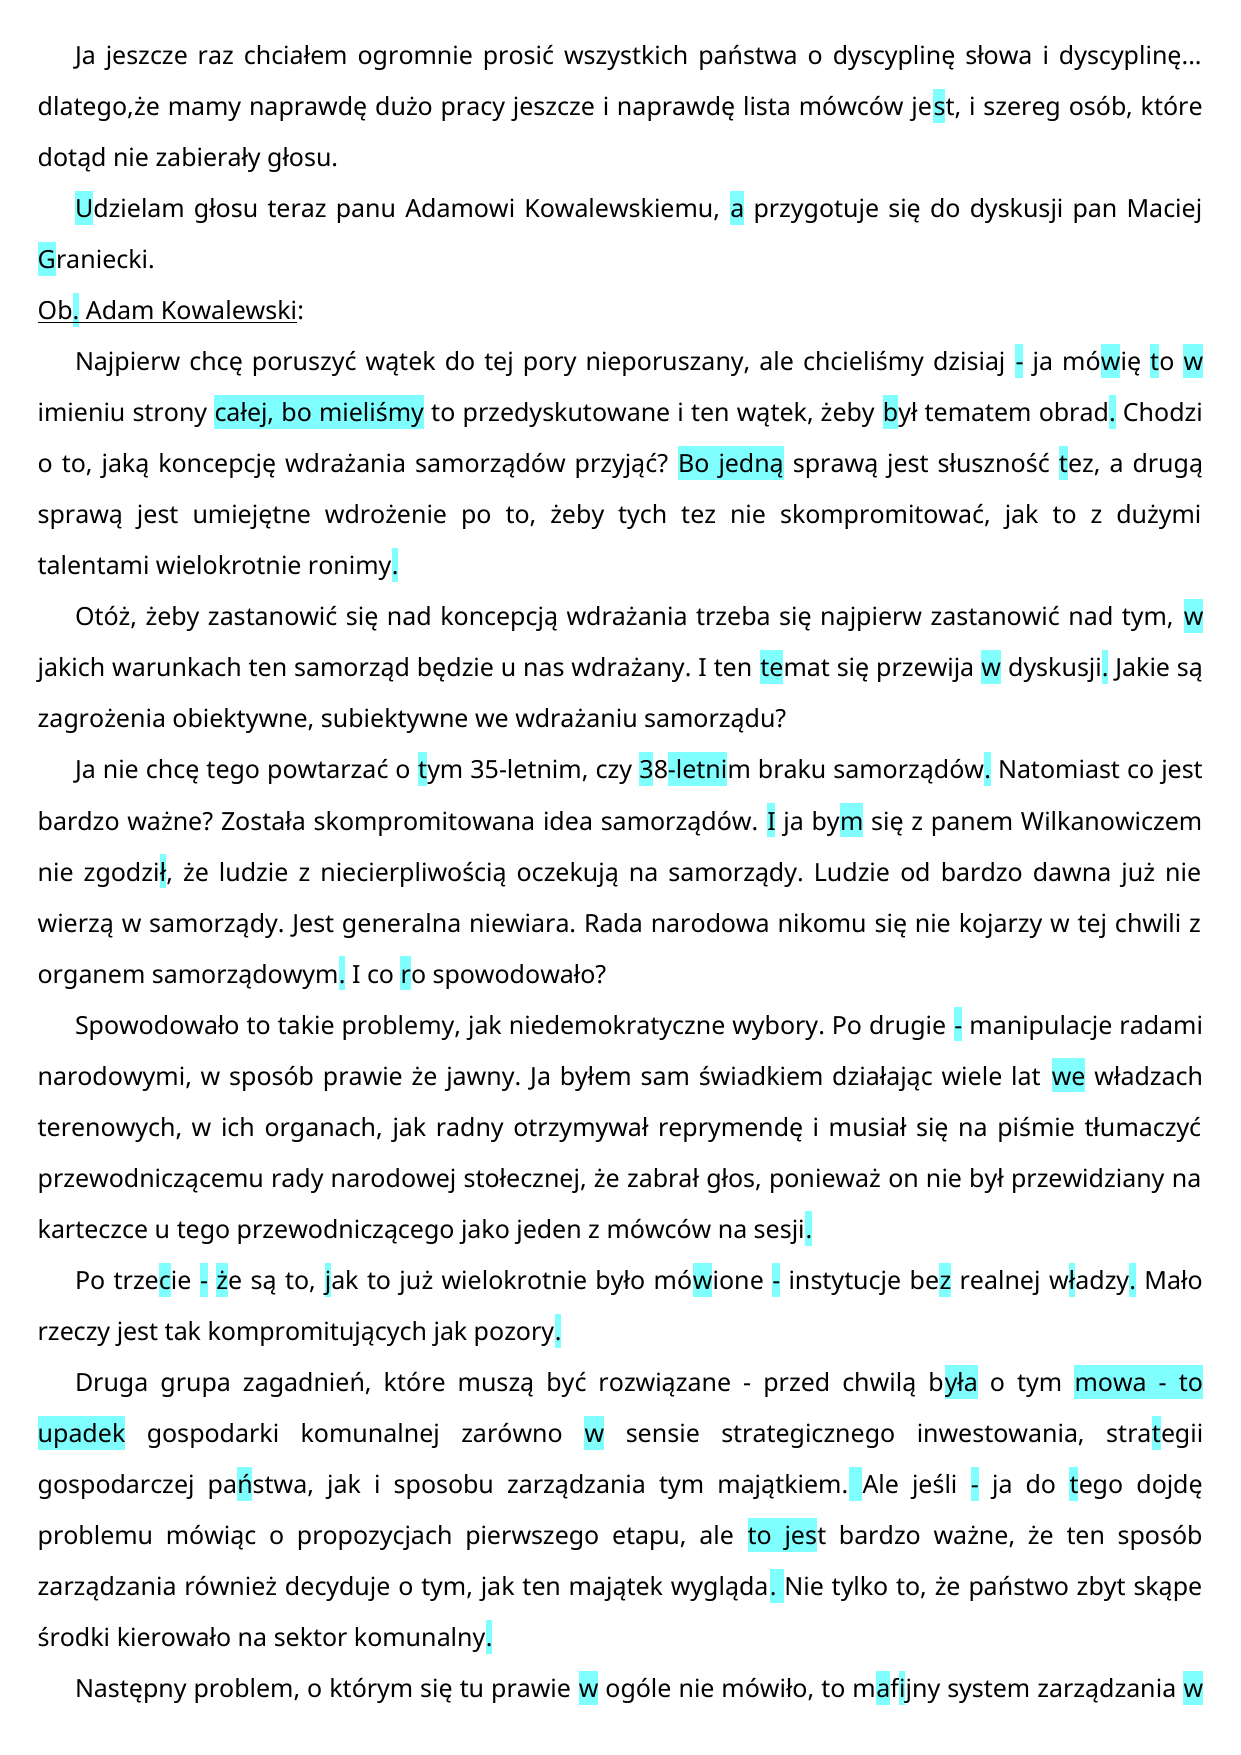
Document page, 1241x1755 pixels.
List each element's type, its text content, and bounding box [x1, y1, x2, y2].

text Spowodowało to takie problemy, jak niedemokratyczne wybory. Po drugie - manipulacje radami narodowymi, w sposób prawie że jawny. Ja byłem sam świadkiem działając wiele lat we władzach terenowych, w ich organach, jak radny otrzymywał reprymendę i musiał się na piśmie tłumaczyć przewodniczącemu rady narodowej stołecznej, że zabrał głos, ponieważ on nie był przewidziany na karteczce u tego przewodniczącego jako jeden z mówców na sesji. [37, 1007, 1203, 1246]
text Udzielam głosu teraz panu Adamowi Kowalewskiemu, a przygotuje się do dyskusji pan Maciej Graniecki. [37, 191, 1203, 276]
text Druga grupa zagadnień, które muszą być rozwiązane - przed chwilą była o tym mowa - to upadek gospodarki komunalnej zarówno w sensie strategicznego inwestowania, strategii gospodarczej państwa, jak i sposobu zarządzania tym majątkiem. Ale jeśli - ja do tego dojdę problemu mówiąc o propozycjach pierwszego etapu, ale to jest bardzo ważne, że ten sposób zarządzania również decyduje o tym, jak ten majątek wygląda. Nie tylko to, że państwo zbyt skąpe środki kierowało na sektor komunalny. [37, 1364, 1203, 1654]
text Ja jeszcze raz chciałem ogromnie prosić wszystkich państwa o dyscyplinę słowa i dyscyplinę... dlatego, że mamy naprawdę dużo pracy jeszcze i naprawdę lista mówców jest, i szereg osób, które dotąd nie zabierały głosu. [37, 37, 1203, 174]
text Po trzecie - że są to, jak to już wielokrotnie było mówione - instytucje bez realnej władzy. Mało rzeczy jest tak kompromitujących jak pozory. [37, 1262, 1203, 1348]
text Ob. Adam Kowalewski: [37, 293, 1203, 327]
text Ja nie chcę tego powtarzać o tym 35-letnim, czy 38-letnim braku samorządów. Natomiast co jest bardzo ważne? Została skompromitowana idea samorządów. I ja bym się z panem Wilkanowiczem nie zgodził, że ludzie z niecierpliwością oczekują na samorządy. Ludzie od bardzo dawna już nie wierzą w samorządy. Jest generalna niewiara. Rada narodowa nikomu się nie kojarzy w tej chwili z organem samorządowym. I co ro spowodowało? [37, 752, 1203, 990]
text Najpierw chcę poruszyć wątek do tej pory nieporuszany, ale chcieliśmy dzisiaj - ja mówię to w imieniu strony całej, bo mieliśmy to przedyskutowane i ten wątek, żeby był tematem obrad. Chodzi o to, jaką koncepcję wdrażania samorządów przyjąć? Bo jedną sprawą jest słuszność tez, a drugą sprawą jest umiejętne wdrożenie po to, żeby tych tez nie skompromitować, jak to z dużymi talentami wielokrotnie ronimy. [37, 344, 1203, 582]
text Otóż, żeby zastanowić się nad koncepcją wdrażania trzeba się najpierw zastanowić nad tym, w jakich warunkach ten samorząd będzie u nas wdrażany. I ten temat się przewija w dyskusji. Jakie są zagrożenia obiektywne, subiektywne we wdrażaniu samorządu? [37, 599, 1203, 735]
text Następny problem, o którym się tu prawie w ogóle nie mówiło, to mafijny system zarządzania w [37, 1671, 1203, 1705]
